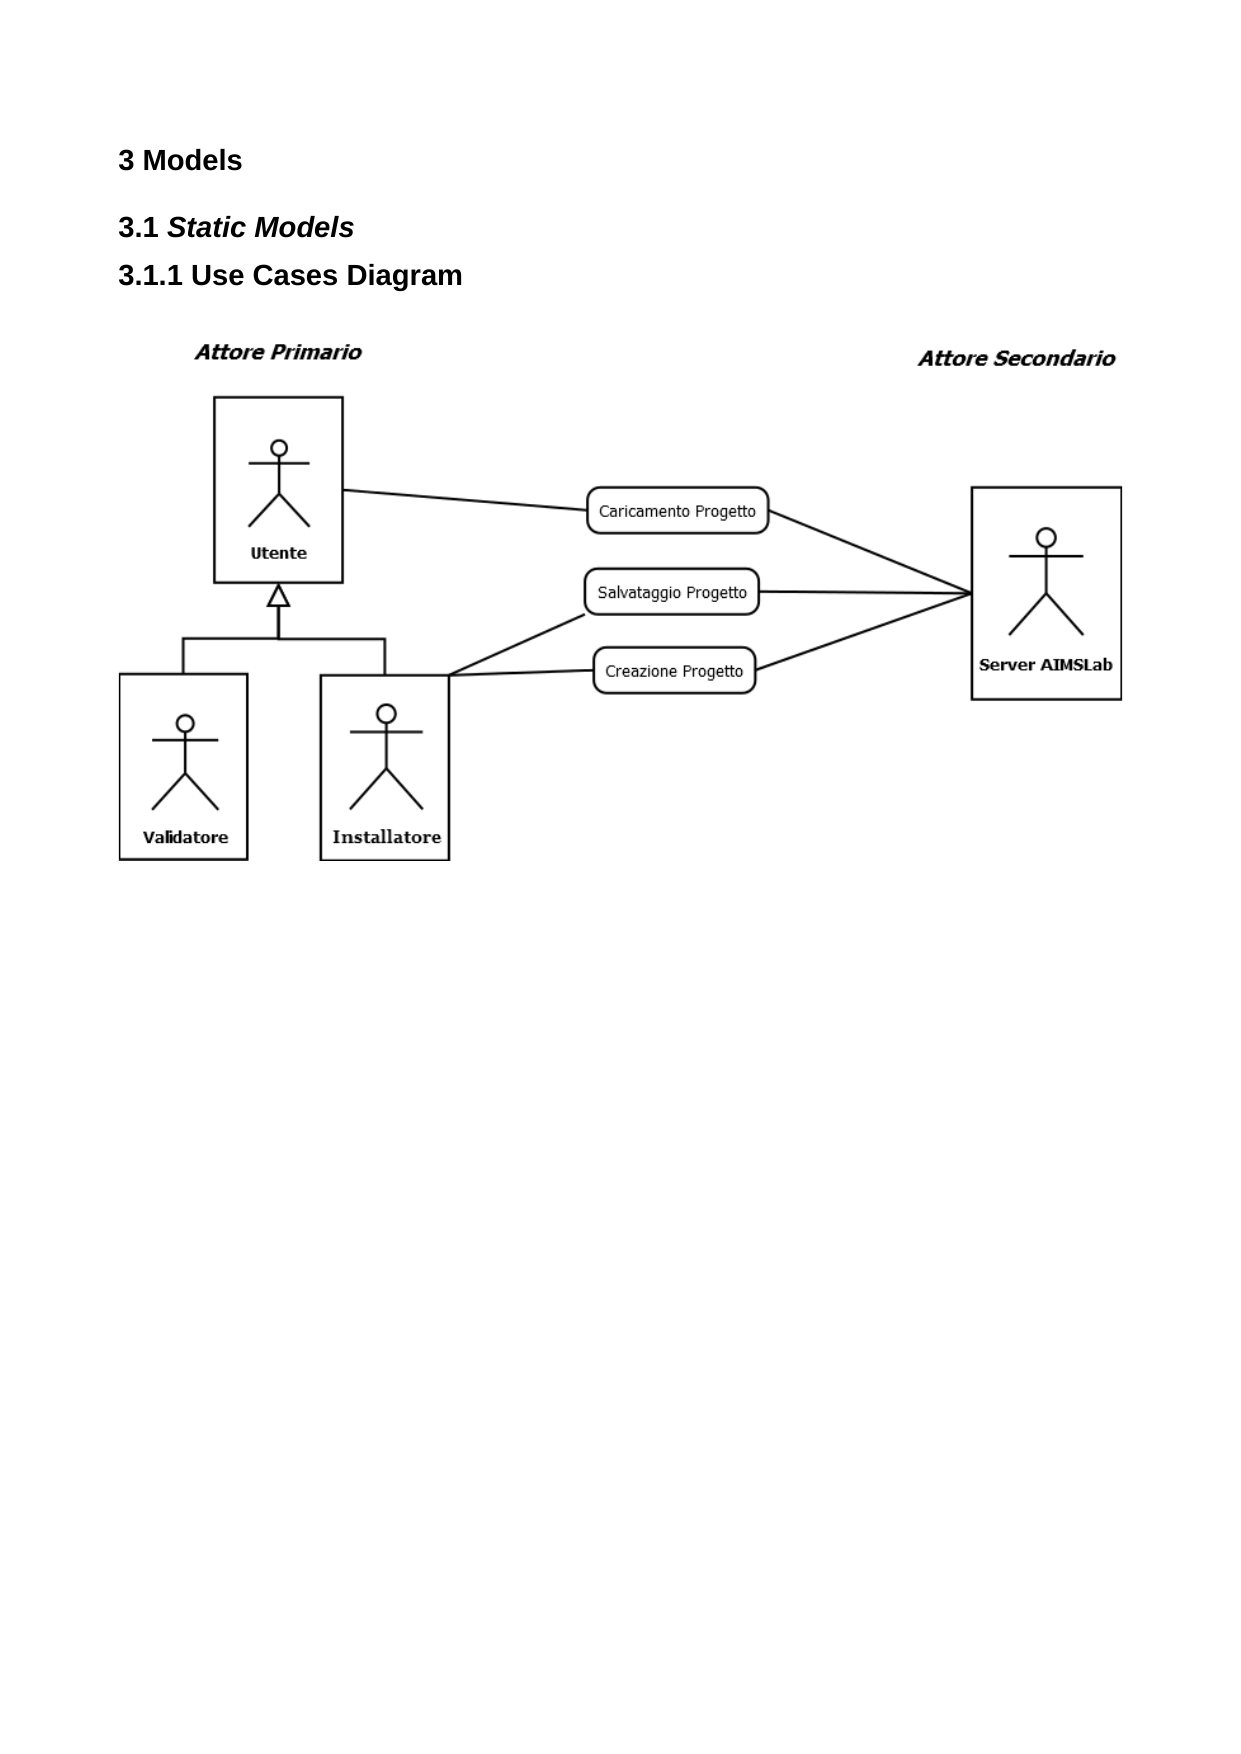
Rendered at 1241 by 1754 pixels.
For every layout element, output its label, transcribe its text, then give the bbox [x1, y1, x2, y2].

subtitle 3.1.1 Use Cases Diagram [118, 258, 1122, 292]
subtitle 3 Models [118, 143, 1122, 177]
subtitle 3.1 Static Models [118, 210, 1122, 243]
